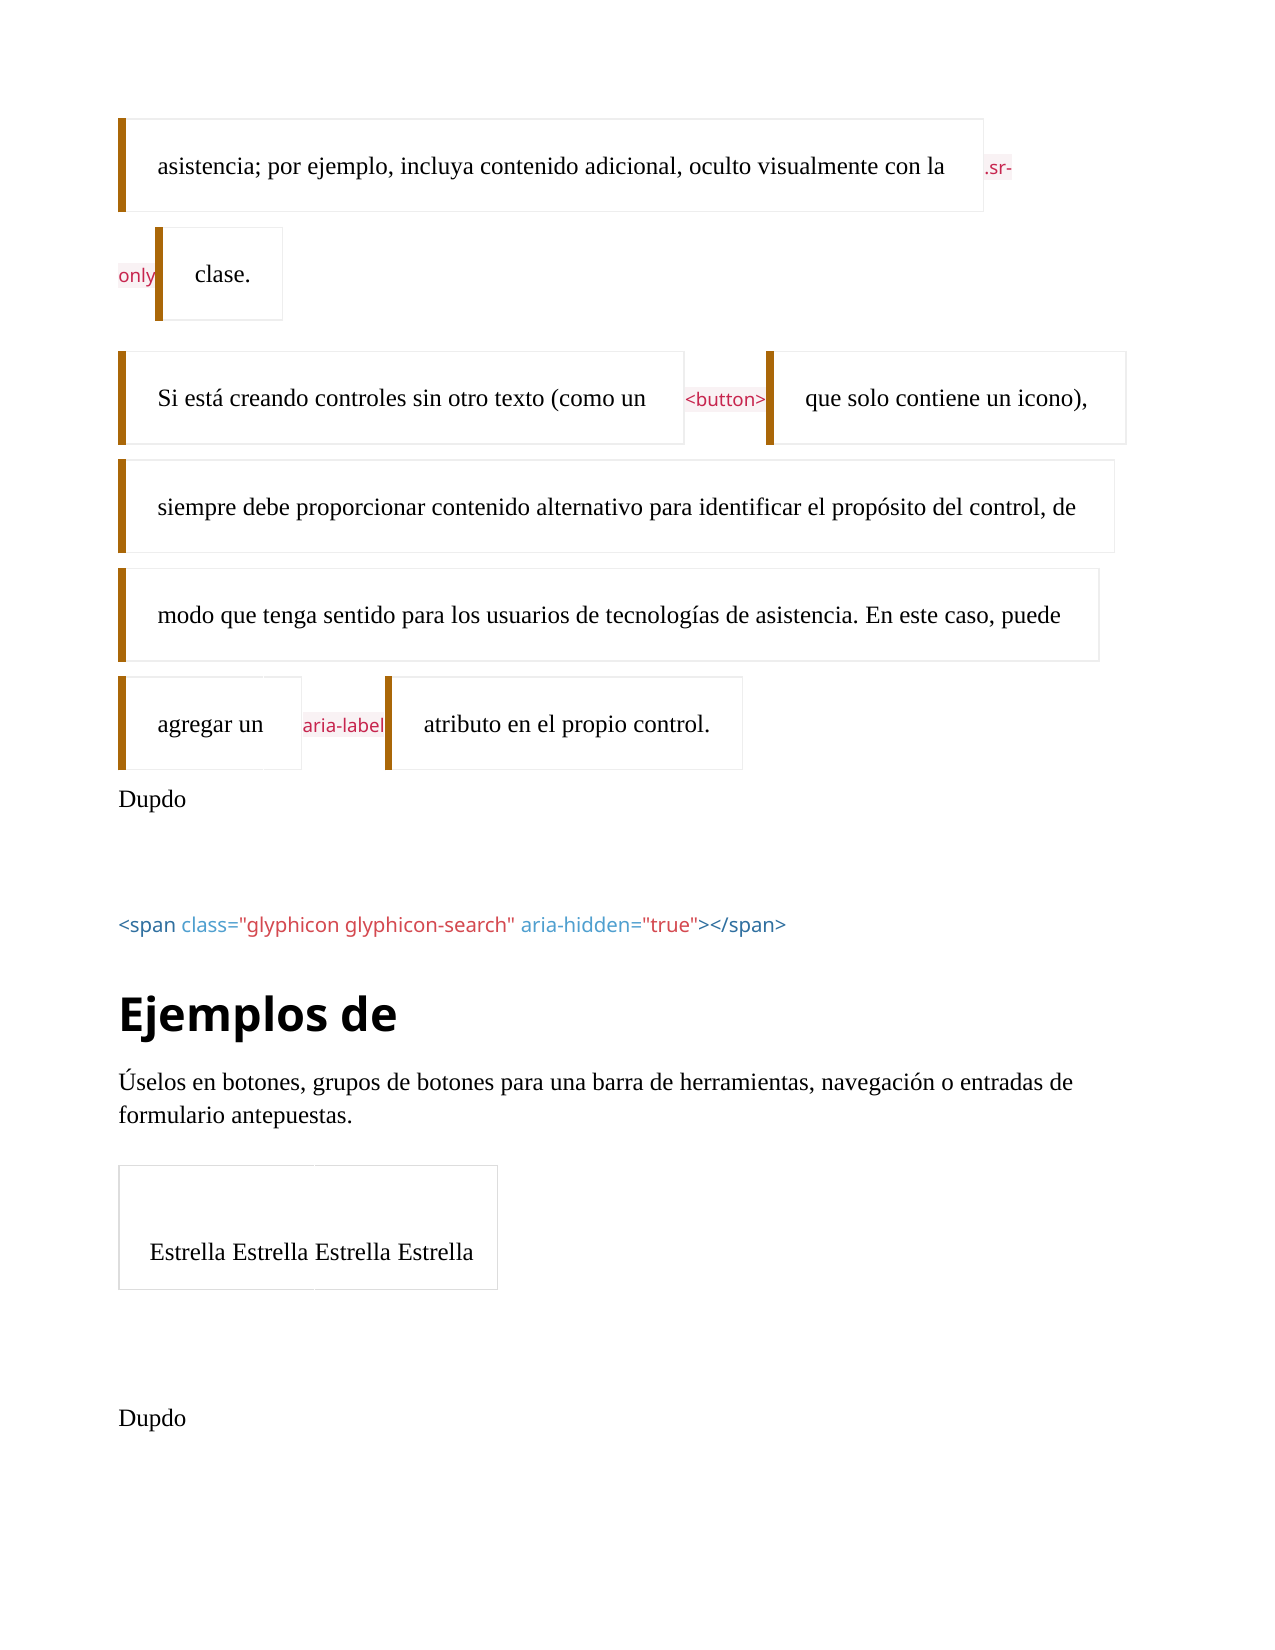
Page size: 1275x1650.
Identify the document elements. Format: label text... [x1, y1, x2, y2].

subtitle Ejemplos de [118, 982, 1157, 1046]
text Estrella Estrella Estrella Estrella [120, 1166, 497, 1289]
text <span class="glyphicon glyphicon-search" aria-hidden="true"></span> [118, 911, 1157, 939]
text asistencia; por ejemplo, incluya contenido adicional, oculto visualmente con la .sr-onlyclase. [118, 118, 1157, 321]
text Úselos en botones, grupos de botones para una barra de herramientas, navegación o entradas de formulario antepuestas. [118, 1067, 1157, 1129]
text Dupdo [118, 1403, 1157, 1432]
text Dupdo [118, 784, 1157, 813]
text Si está creando controles sin otro texto (como un <button>que solo contiene un icono), siempre debe proporcionar contenido alternativo para identificar el propósito del control, de modo que tenga sentido para los usuarios de tecnologías de asistencia. En este caso, puede agregar un aria-labelatributo en el propio control. [118, 351, 1157, 770]
text [498, 1165, 1157, 1290]
